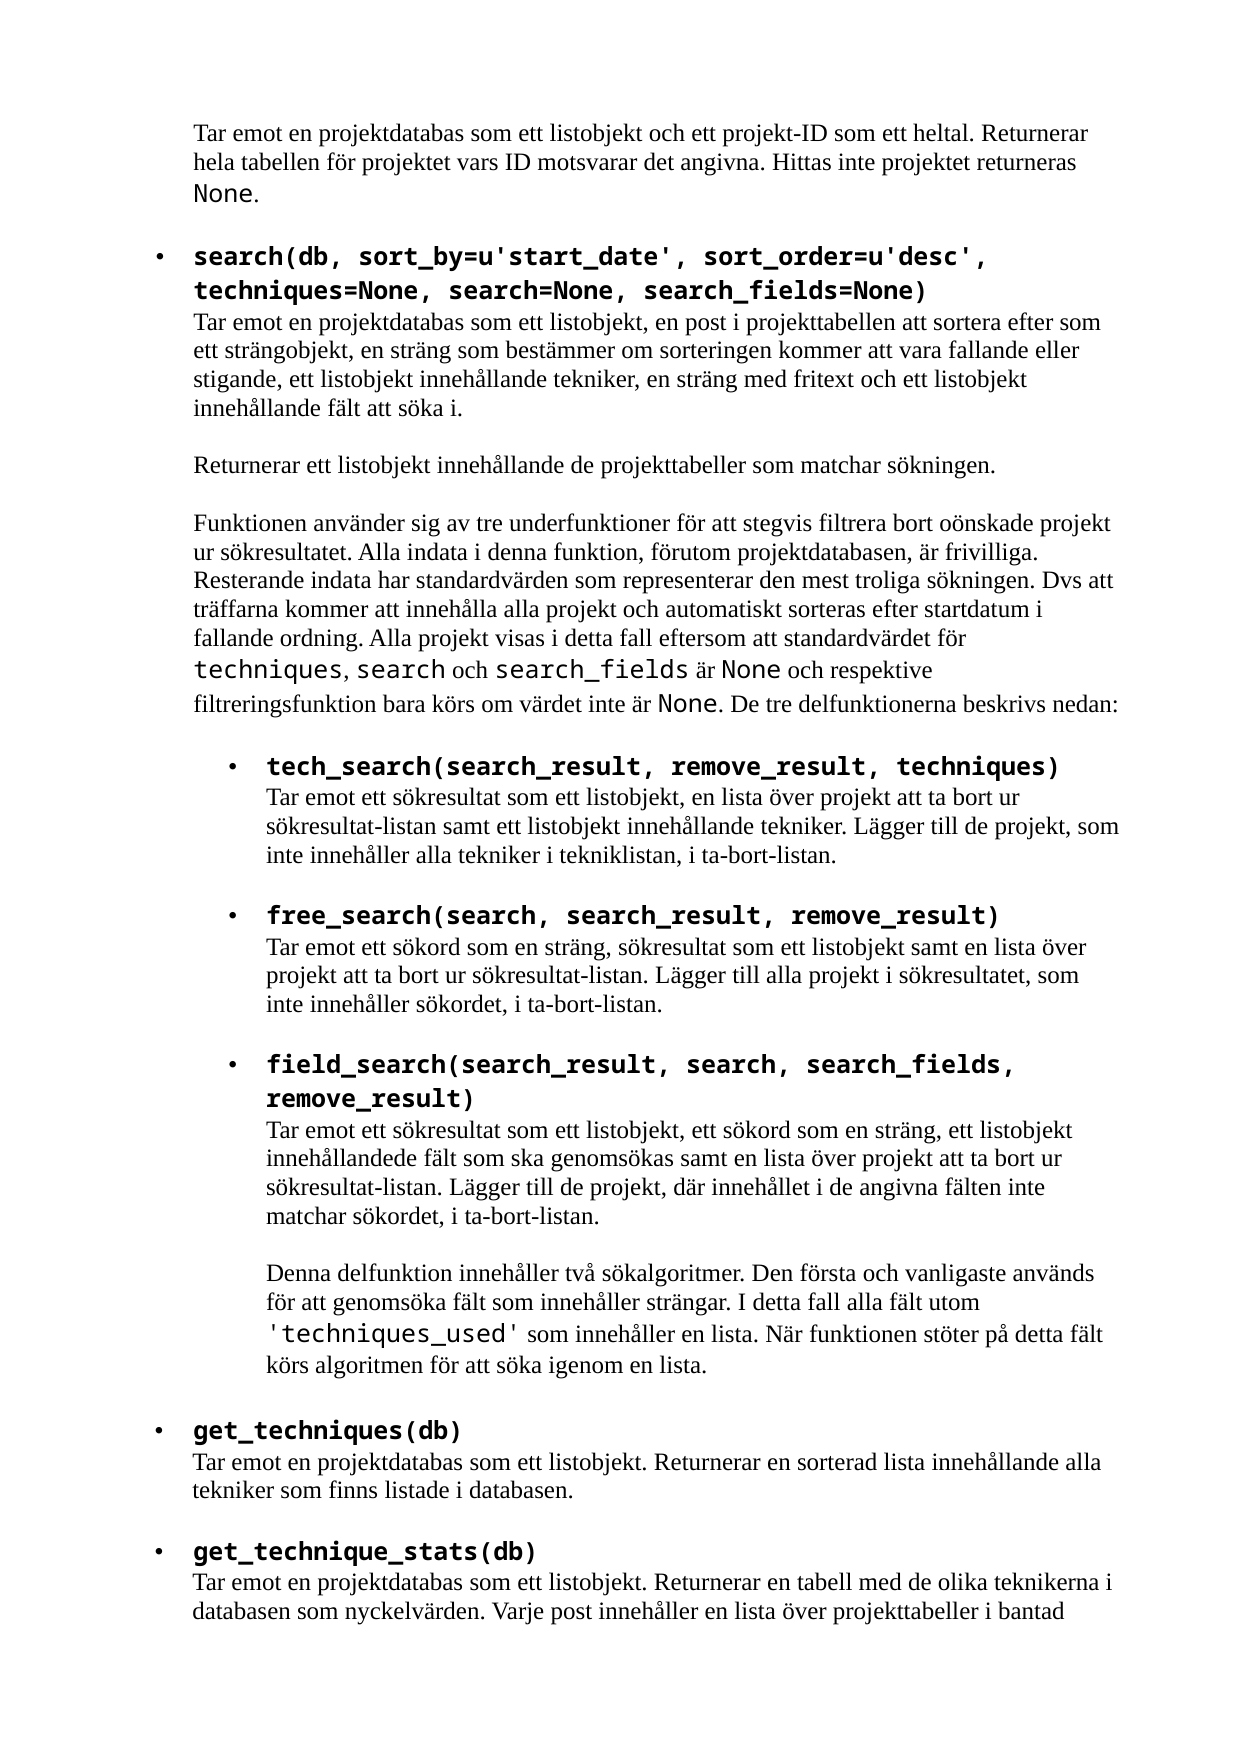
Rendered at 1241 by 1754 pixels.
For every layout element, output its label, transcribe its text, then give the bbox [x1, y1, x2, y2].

list Funktionen använder sig av tre underfunktioner för att stegvis filtrera bort oönskade projekt ur sökresultatet. Alla indata i denna funktion, förutom projektdatabasen, är frivilliga. Resterande indata har standardvärden som representerar den mest troliga sökningen. Dvs att träffarna kommer att innehålla alla projekt och automatiskt sorteras efter startdatum i fallande ordning. Alla projekt visas i detta fall eftersom att standardvärdet för techniques, search och search_fields är None och respektive filtreringsfunktion bara körs om värdet inte är None. De tre delfunktionerna beskrivs nedan: [156, 508, 1122, 720]
list Tar emot ett sökresultat som ett listobjekt, en lista över projekt att ta bort ur sökresultat-listan samt ett listobjekt innehållande tekniker. Lägger till de projekt, som inte innehåller alla tekniker i tekniklistan, i ta-bort-listan. [228, 782, 1122, 869]
list Tar emot en projektdatabas som ett listobjekt. Returnerar en sorterad lista innehållande alla tekniker som finns listade i databasen. [154, 1447, 1122, 1504]
list Tar emot ett sökord som en sträng, sökresultat som ett listobjekt samt en lista över projekt att ta bort ur sökresultat-listan. Lägger till alla projekt i sökresultatet, som inte innehåller sökordet, i ta-bort-listan. [228, 932, 1122, 1018]
list search(db, sort_by=u'start_date', sort_order=u'desc', techniques=None, search=None, search_fields=None) [156, 238, 1122, 307]
list tech_search(search_result, remove_result, techniques) [228, 748, 1122, 782]
list get_technique_stats(db) [154, 1533, 1122, 1567]
text Denna delfunktion innehåller två sökalgoritmer. Den första och vanligaste används för att genomsöka fält som innehåller strängar. I detta fall alla fält utom 'techniques_used' som innehåller en lista. När funktionen stöter på detta fält körs algoritmen för att söka igenom en lista. [228, 1258, 1122, 1379]
list Returnerar ett listobjekt innehållande de projekttabeller som matchar sökningen. [156, 450, 1122, 479]
list Tar emot en projektdatabas som ett listobjekt. Returnerar en tabell med de olika teknikerna i databasen som nyckelvärden. Varje post innehåller en lista över projekttabeller i bantad [154, 1567, 1122, 1625]
list Tar emot en projektdatabas som ett listobjekt och ett projekt-ID som ett heltal. Returnerar hela tabellen för projektet vars ID motsvarar det angivna. Hittas inte projektet returneras None. [156, 118, 1122, 210]
list Tar emot ett sökresultat som ett listobjekt, ett sökord som en sträng, ett listobjekt innehållandede fält som ska genomsökas samt en lista över projekt att ta bort ur sökresultat-listan. Lägger till de projekt, där innehållet i de angivna fälten inte matchar sökordet, i ta-bort-listan. [228, 1115, 1122, 1230]
list get_techniques(db) [154, 1413, 1122, 1447]
list field_search(search_result, search, search_fields, remove_result) [228, 1047, 1122, 1115]
list Tar emot en projektdatabas som ett listobjekt, en post i projekttabellen att sortera efter som ett strängobjekt, en sträng som bestämmer om sorteringen kommer att vara fallande eller stigande, ett listobjekt innehållande tekniker, en sträng med fritext och ett listobjekt innehållande fält att söka i. [156, 307, 1122, 422]
list free_search(search, search_result, remove_result) [228, 897, 1122, 932]
